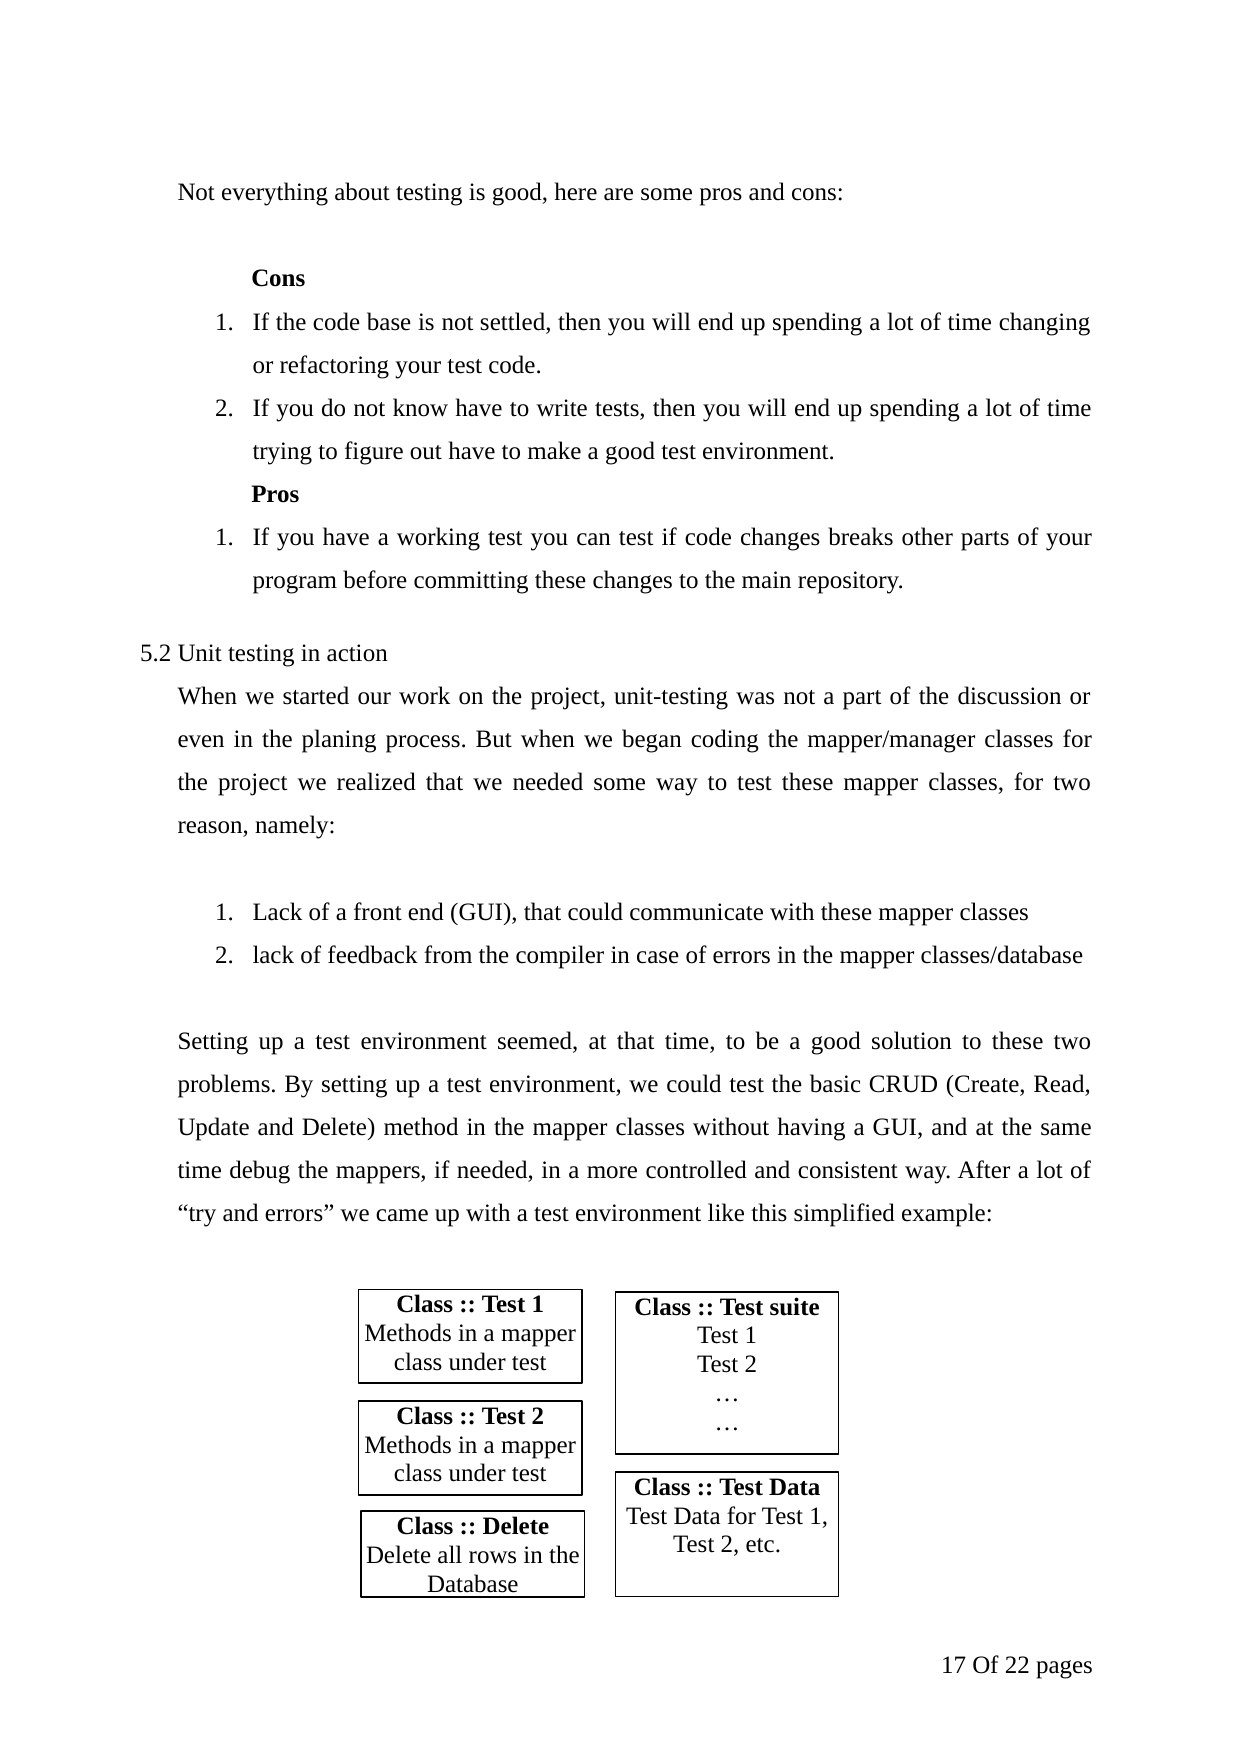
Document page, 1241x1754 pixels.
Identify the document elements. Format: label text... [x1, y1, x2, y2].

text Cons [177, 263, 1093, 292]
list Lack of a front end (GUI), that could communicate with these mapper classes [215, 897, 1093, 925]
text Setting up a test environment seemed, at that time, to be a good solution to these two problems. By setting up a test environment, we could test the basic CRUD (Create, Read, Update and Delete) method in the mapper classes without having a GUI, and at the same time debug the mappers, if needed, in a more controlled and consistent way. After a lot of “try and errors” we came up with a test environment like this simplified example: [177, 1026, 1093, 1227]
subtitle Unit testing in action [177, 638, 1093, 667]
text When we started our work on the project, unit-testing was not a part of the discussion or even in the planing process. But when we began coding the mapper/manager classes for the project we realized that we needed some way to test these mapper classes, for two reason, namely: [177, 681, 1093, 839]
list lack of feedback from the compiler in case of errors in the mapper classes/database [215, 940, 1093, 968]
list If you do not know have to write tests, then you will end up spending a lot of time trying to figure out have to make a good test environment. [215, 393, 1093, 465]
list If you have a working test you can test if code changes breaks other parts of your program before committing these changes to the main repository. [215, 522, 1093, 594]
text Pros [177, 479, 1093, 508]
text Not everything about testing is good, here are some pros and cons: [177, 177, 1093, 206]
list If the code base is not settled, then you will end up spending a lot of time changing or refactoring your test code. [215, 307, 1093, 378]
